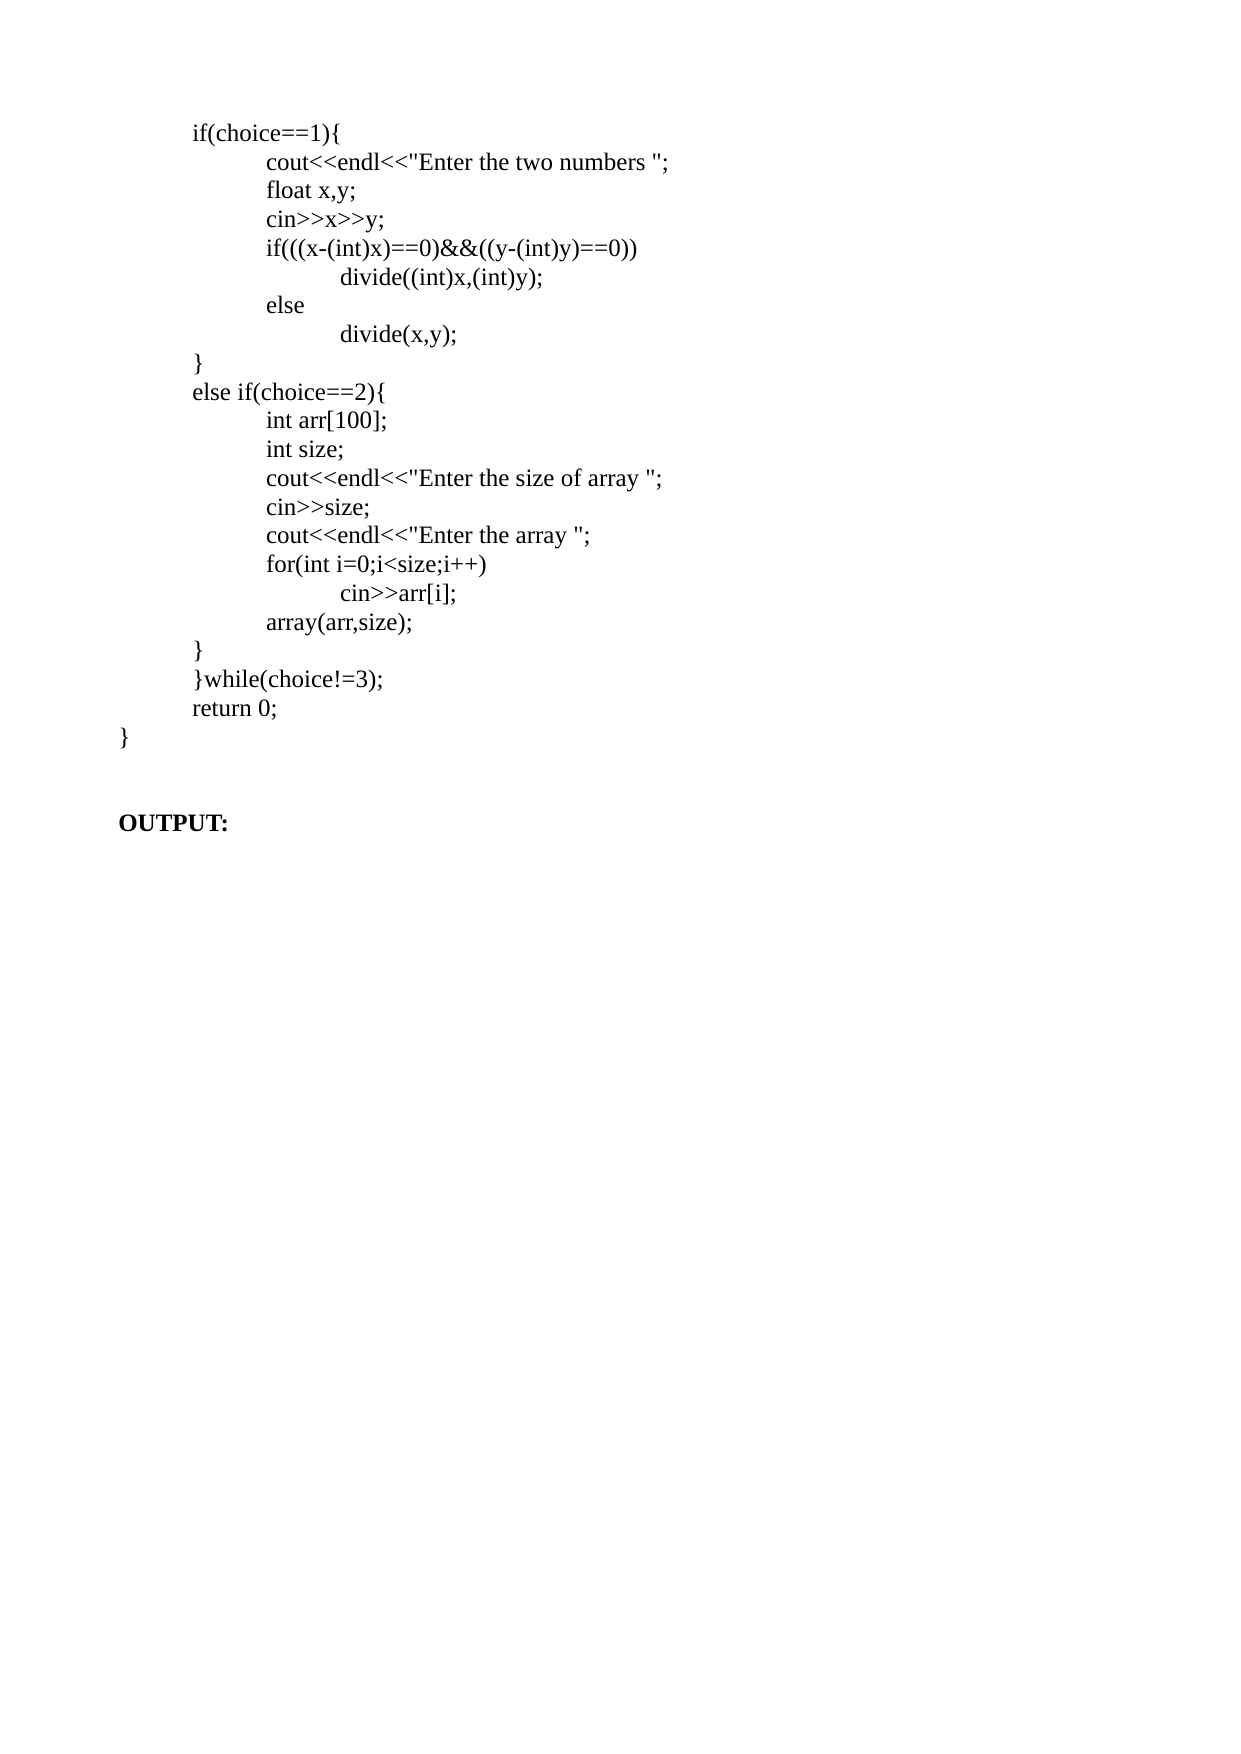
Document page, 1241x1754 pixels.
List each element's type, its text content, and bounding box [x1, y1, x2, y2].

text else if(choice==2){ [118, 377, 1122, 406]
text cout<<endl<<"Enter the array "; [118, 521, 1122, 549]
text int arr[100]; [118, 406, 1122, 434]
text OUTPUT: [118, 808, 1122, 837]
text if(choice==1){ [118, 118, 1122, 147]
text return 0; [118, 693, 1122, 722]
text array(arr,size); [118, 607, 1122, 636]
text }while(choice!=3); [118, 664, 1122, 693]
text cin>>arr[i]; [118, 578, 1122, 607]
text for(int i=0;i<size;i++) [118, 549, 1122, 578]
text } [118, 722, 1122, 751]
text cin>>size; [118, 492, 1122, 521]
text divide(x,y); [118, 319, 1122, 348]
text cout<<endl<<"Enter the two numbers "; [118, 147, 1122, 176]
text } [118, 636, 1122, 664]
text } [118, 348, 1122, 377]
text if(((x-(int)x)==0)&&((y-(int)y)==0)) [118, 233, 1122, 262]
text else [118, 291, 1122, 319]
text int size; [118, 434, 1122, 463]
text cin>>x>>y; [118, 204, 1122, 233]
text divide((int)x,(int)y); [118, 262, 1122, 291]
text cout<<endl<<"Enter the size of array "; [118, 463, 1122, 492]
text float x,y; [118, 176, 1122, 204]
